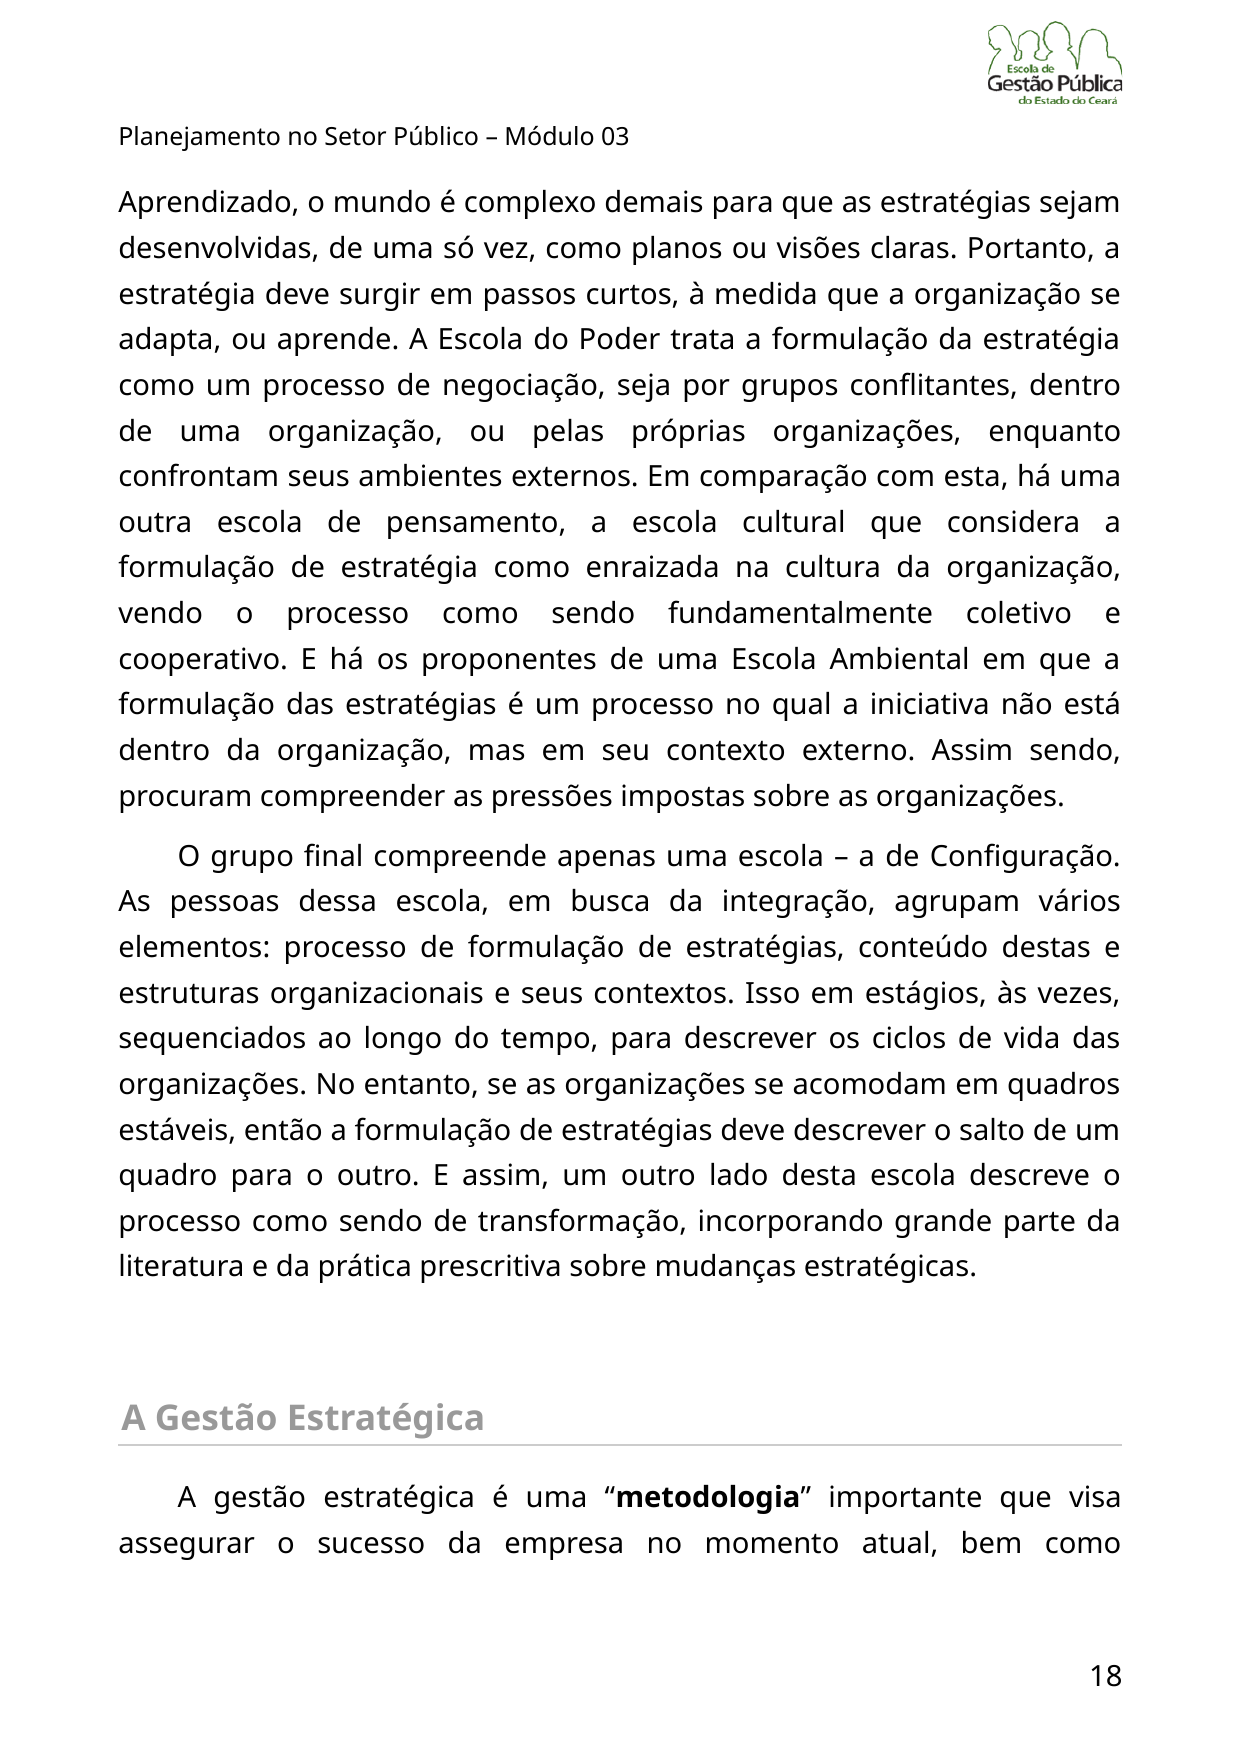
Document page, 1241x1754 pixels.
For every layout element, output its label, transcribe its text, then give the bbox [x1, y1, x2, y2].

picture [118, 21, 1123, 104]
text A gestão estratégica é uma “metodologia” importante que visa assegurar o sucesso da empresa no momento atual, bem como [118, 1477, 1122, 1562]
text O grupo final compreende apenas uma escola – a de Configuração. As pessoas dessa escola, em busca da integração, agrupam vários elementos: processo de formulação de estratégias, conteúdo destas e estruturas organizacionais e seus contextos. Isso em estágios, às vezes, sequenciados ao longo do tempo, para descrever os ciclos de vida das organizações. No entanto, se as organizações se acomodam em quadros estáveis, então a formulação de estratégias deve descrever o salto de um quadro para o outro. E assim, um outro lado desta escola descreve o processo como sendo de transformação, incorporando grande parte da literatura e da prática prescritiva sobre mudanças estratégicas. [118, 835, 1122, 1285]
subtitle A Gestão Estratégica [118, 1390, 1122, 1444]
text Aprendizado, o mundo é complexo demais para que as estratégias sejam desenvolvidas, de uma só vez, como planos ou visões claras. Portanto, a estratégia deve surgir em passos curtos, à medida que a organização se adapta, ou aprende. A Escola do Poder trata a formulação da estratégia como um processo de negociação, seja por grupos conflitantes, dentro de uma organização, ou pelas próprias organizações, enquanto confrontam seus ambientes externos. Em comparação com esta, há uma outra escola de pensamento, a escola cultural que considera a formulação de estratégia como enraizada na cultura da organização, vendo o processo como sendo fundamentalmente coletivo e cooperativo. E há os proponentes de uma Escola Ambiental em que a formulação das estratégias é um processo no qual a iniciativa não está dentro da organização, mas em seu contexto externo. Assim sendo, procuram compreender as pressões impostas sobre as organizações. [118, 182, 1122, 814]
